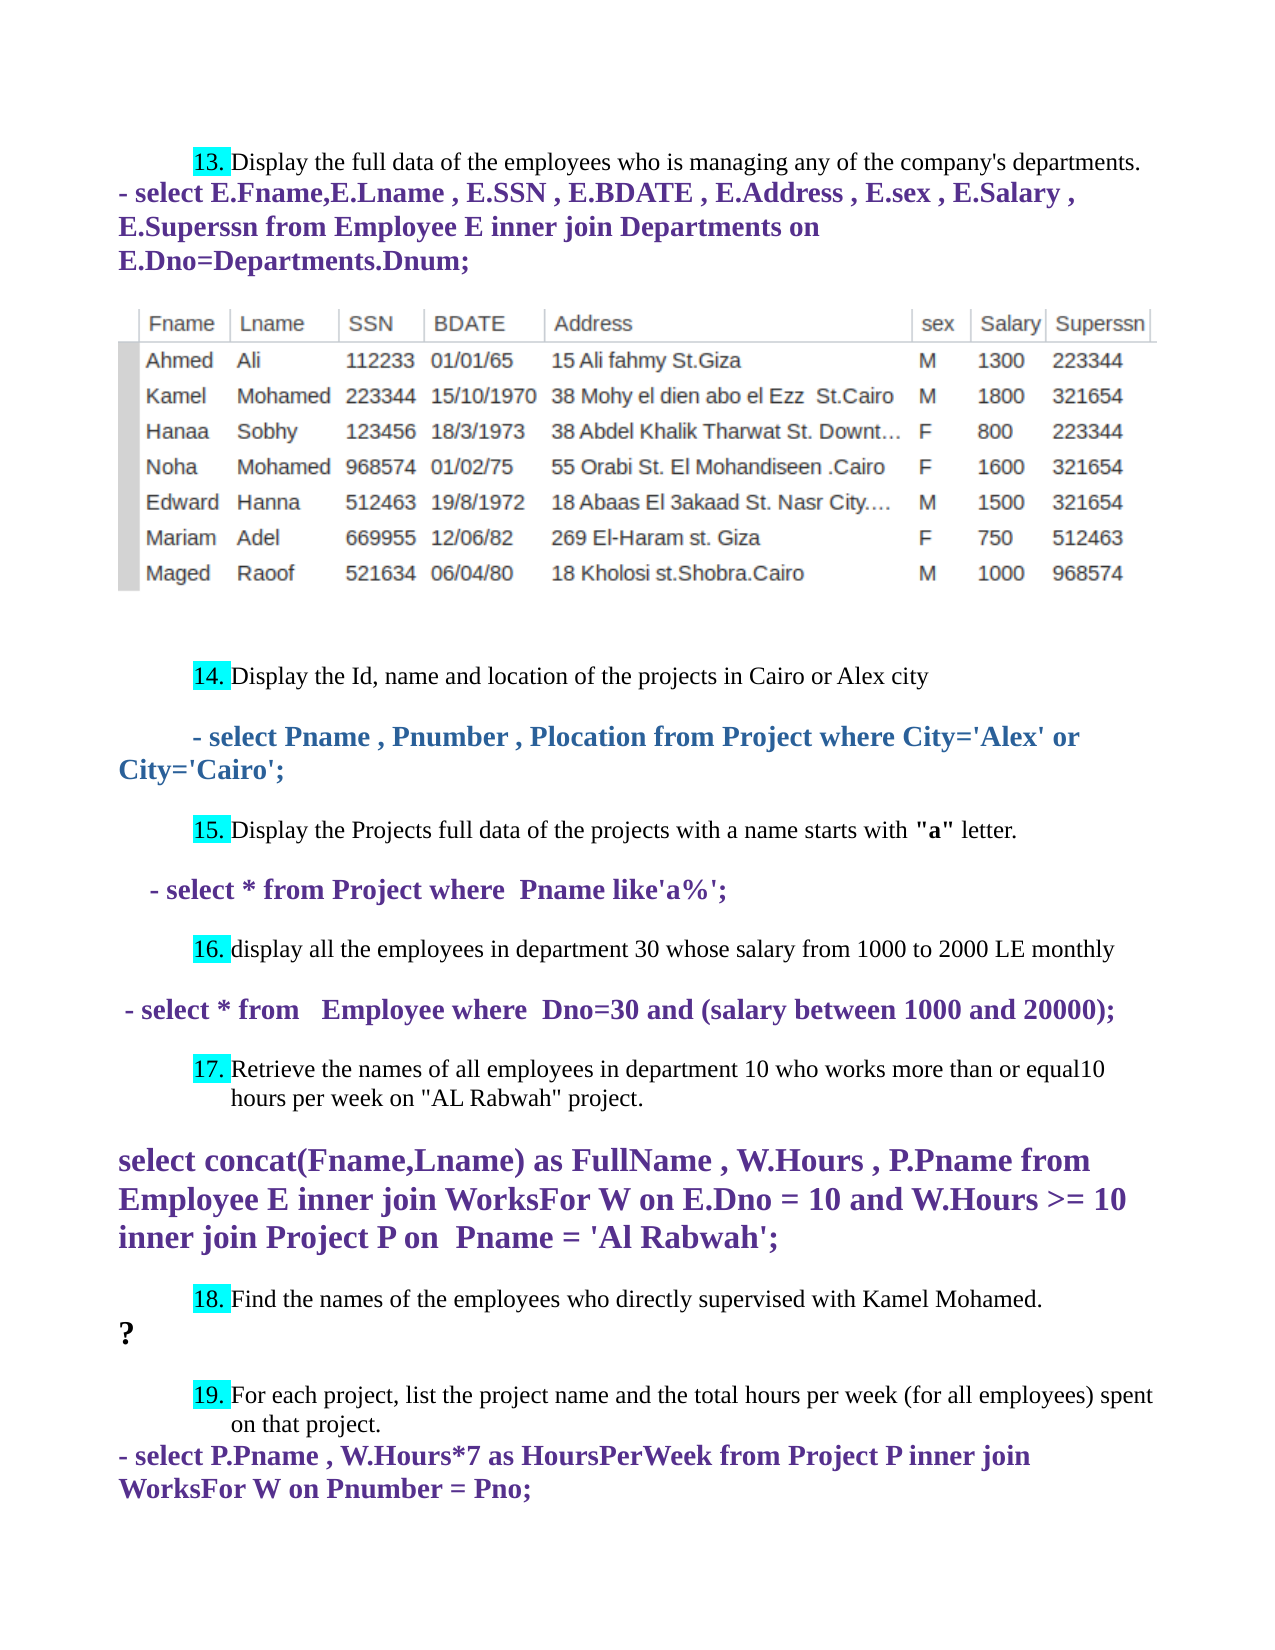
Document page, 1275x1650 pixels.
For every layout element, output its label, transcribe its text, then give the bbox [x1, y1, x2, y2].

list Display the Projects full data of the projects with a name starts with "a" letter. [231, 815, 1157, 843]
list For each project, list the project name and the total hours per week (for all employees) spent on that project. [193, 1380, 1157, 1438]
text - select E.Fname,E.Lname , E.SSN , E.BDATE , E.Address , E.sex , E.Salary , E.Superssn from Employee E inner join Departments on E.Dno=Departments.Dnum; [118, 176, 1157, 276]
text ? [118, 1313, 1157, 1351]
list Retrieve the names of all employees in department 10 who works more than or equal10 hours per week on "AL Rabwah" project. [193, 1054, 1157, 1112]
list Display the full data of the employees who is managing any of the company's departments. [231, 147, 1157, 176]
picture [118, 309, 1157, 600]
list Find the names of the employees who directly supervised with Kamel Mohamed. [231, 1284, 1157, 1313]
text - select P.Pname , W.Hours*7 as HoursPerWeek from Project P inner join WorksFor W on Pnumber = Pno; [118, 1438, 1157, 1505]
text - select * from Project where Pname like'a%'; [118, 872, 1157, 906]
text - select * from Employee where Dno=30 and (salary between 1000 and 20000); [118, 992, 1157, 1026]
text - select Pname , Pnumber , Plocation from Project where City='Alex' or City='Cairo'; [118, 719, 1157, 786]
list Display the Id, name and location of the projects in Cairo or Alex city [231, 661, 1157, 690]
list display all the employees in department 30 whose salary from 1000 to 2000 LE monthly [193, 934, 1157, 963]
text select concat(Fname,Lname) as FullName , W.Hours , P.Pname from Employee E inner join WorksFor W on E.Dno = 10 and W.Hours >= 10 inner join Project P on Pname = 'Al Rabwah'; [118, 1141, 1157, 1256]
